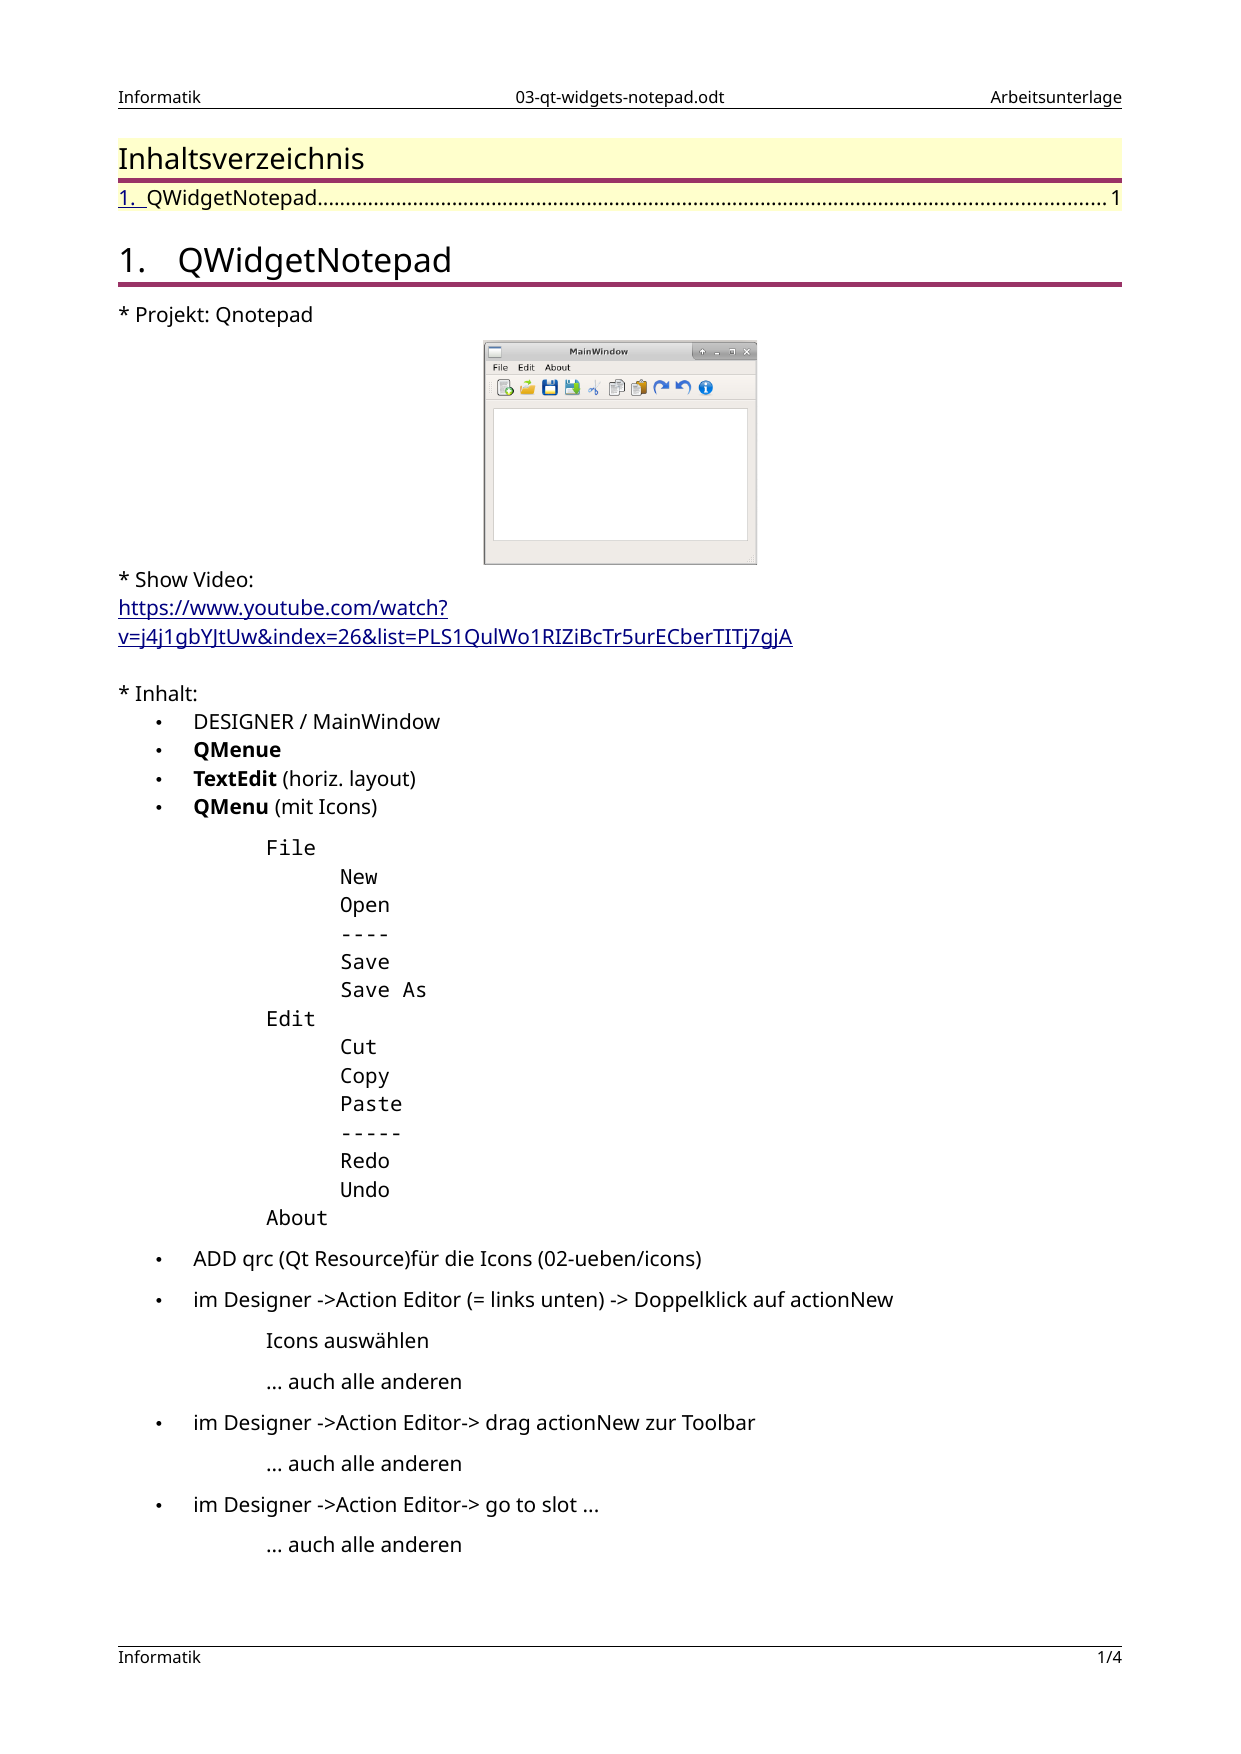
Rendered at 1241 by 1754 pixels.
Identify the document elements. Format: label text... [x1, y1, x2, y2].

text ----- [118, 1118, 1122, 1146]
text ... auch alle anderen [118, 1449, 1122, 1477]
list TextEdit (horiz. layout) [156, 764, 1122, 792]
text Edit [118, 1004, 1122, 1032]
list DESIGNER / MainWindow [156, 707, 1122, 736]
text ... auch alle anderen [118, 1531, 1122, 1616]
text About [118, 1203, 1122, 1232]
subtitle QWidgetNotepad [118, 236, 1122, 282]
text * Show Video: https://www.youtube.com/watch?v=j4j1gbYJtUw&index=26&list=PLS1QulWo1RIZiBcTr5urECberTITj7gjA [118, 341, 1122, 650]
text ... auch alle anderen [118, 1367, 1122, 1395]
text New [118, 862, 1122, 890]
text * Projekt: Qnotepad [118, 300, 1122, 328]
text * Inhalt: [118, 679, 1122, 707]
text 1. QWidgetNotepad 1 [118, 183, 1122, 211]
text Cut [118, 1032, 1122, 1061]
list QMenu (mit Icons) [156, 792, 1122, 821]
list ADD qrc (Qt Resource)für die Icons (02-ueben/icons) [156, 1244, 1122, 1272]
text Copy [118, 1061, 1122, 1089]
text Paste [118, 1089, 1122, 1118]
text Save As [118, 976, 1122, 1004]
list im Designer ->Action Editor-> drag actionNew zur Toolbar [156, 1408, 1122, 1436]
text Redo [118, 1146, 1122, 1175]
text Icons auswählen [118, 1326, 1122, 1354]
text ---- [118, 919, 1122, 947]
text Save [118, 947, 1122, 976]
text Open [118, 890, 1122, 919]
list im Designer ->Action Editor (= links unten) -> Doppelklick auf actionNew [156, 1285, 1122, 1313]
picture [483, 340, 758, 565]
text Undo [118, 1175, 1122, 1203]
list im Designer ->Action Editor-> go to slot ... [156, 1490, 1122, 1518]
text File [118, 833, 1122, 862]
subtitle Inhaltsverzeichnis [118, 138, 1122, 178]
list QMenue [156, 736, 1122, 764]
